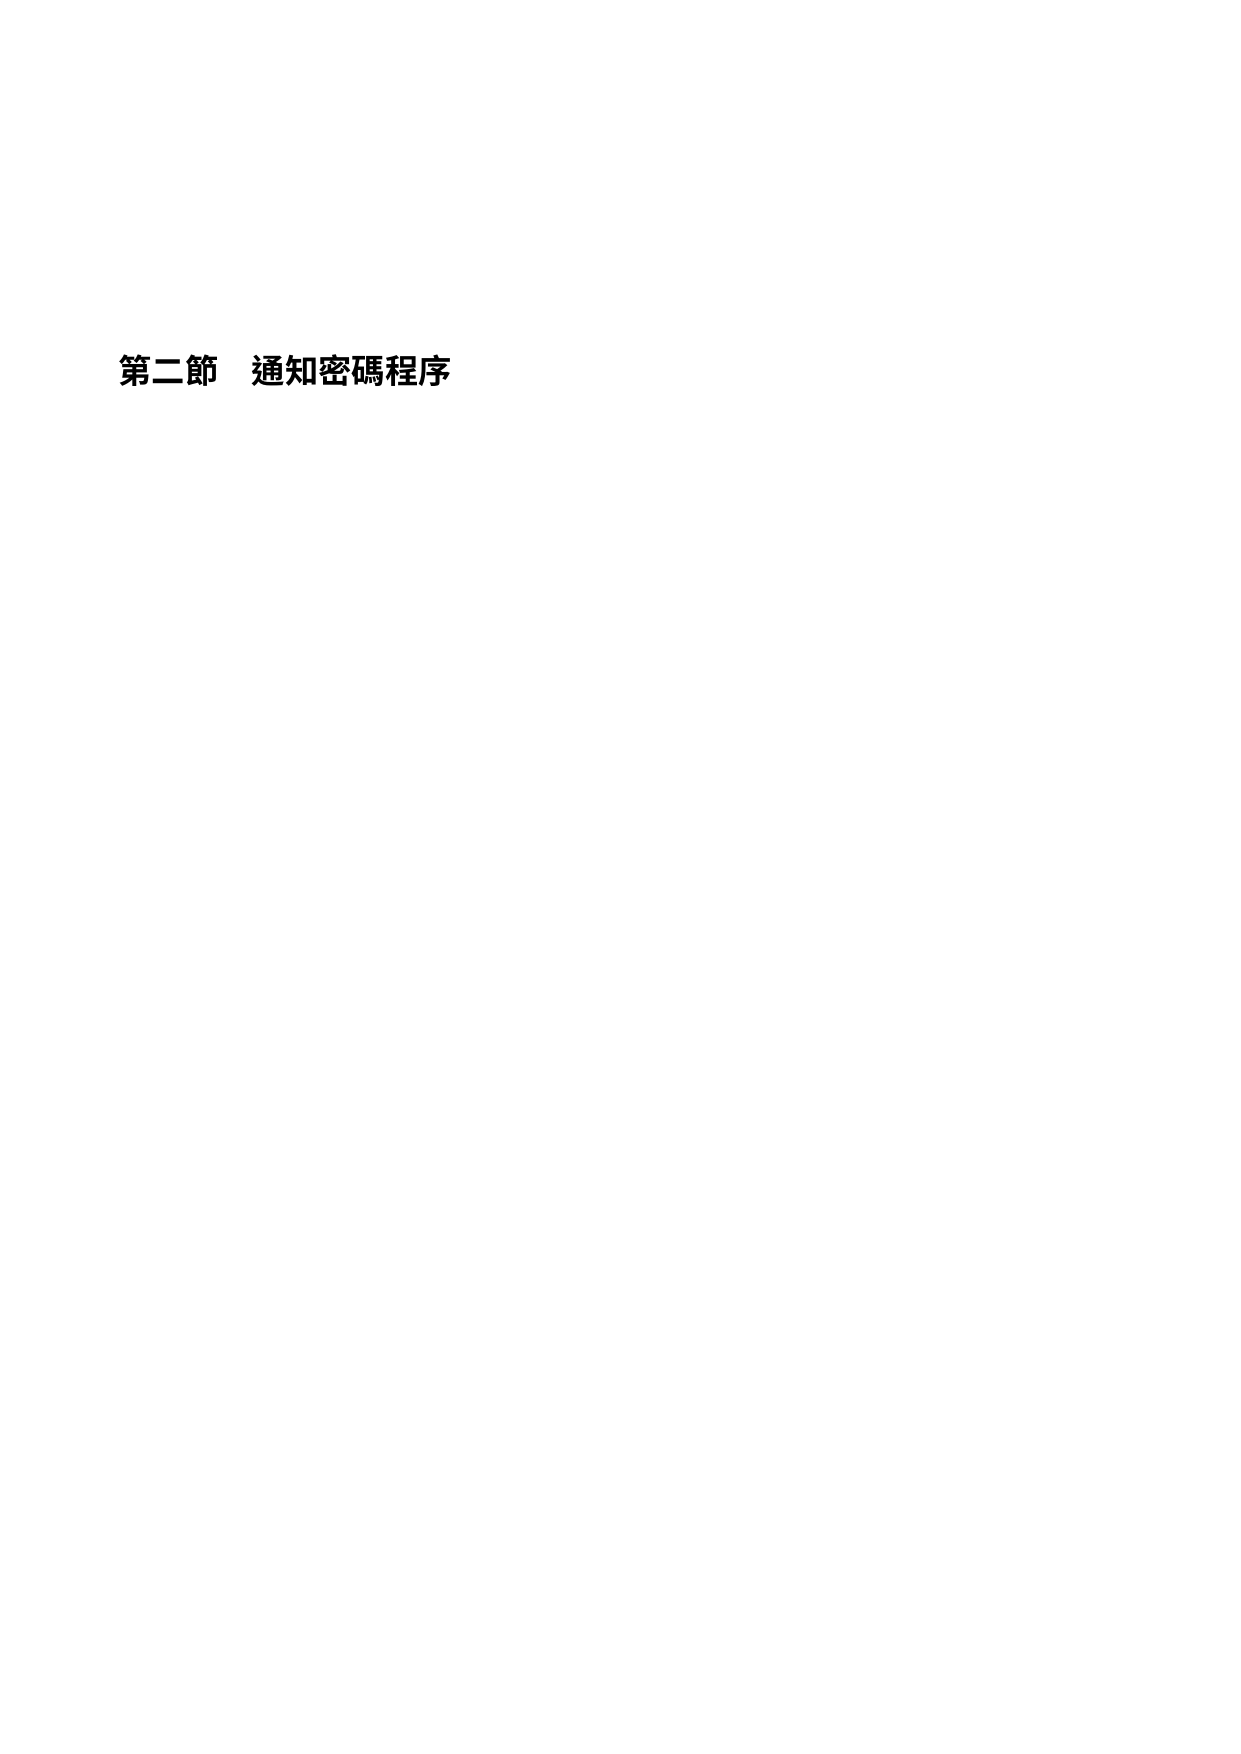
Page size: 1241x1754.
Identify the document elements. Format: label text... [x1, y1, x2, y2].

subtitle 第二節 通知密碼程序 [118, 344, 1122, 393]
